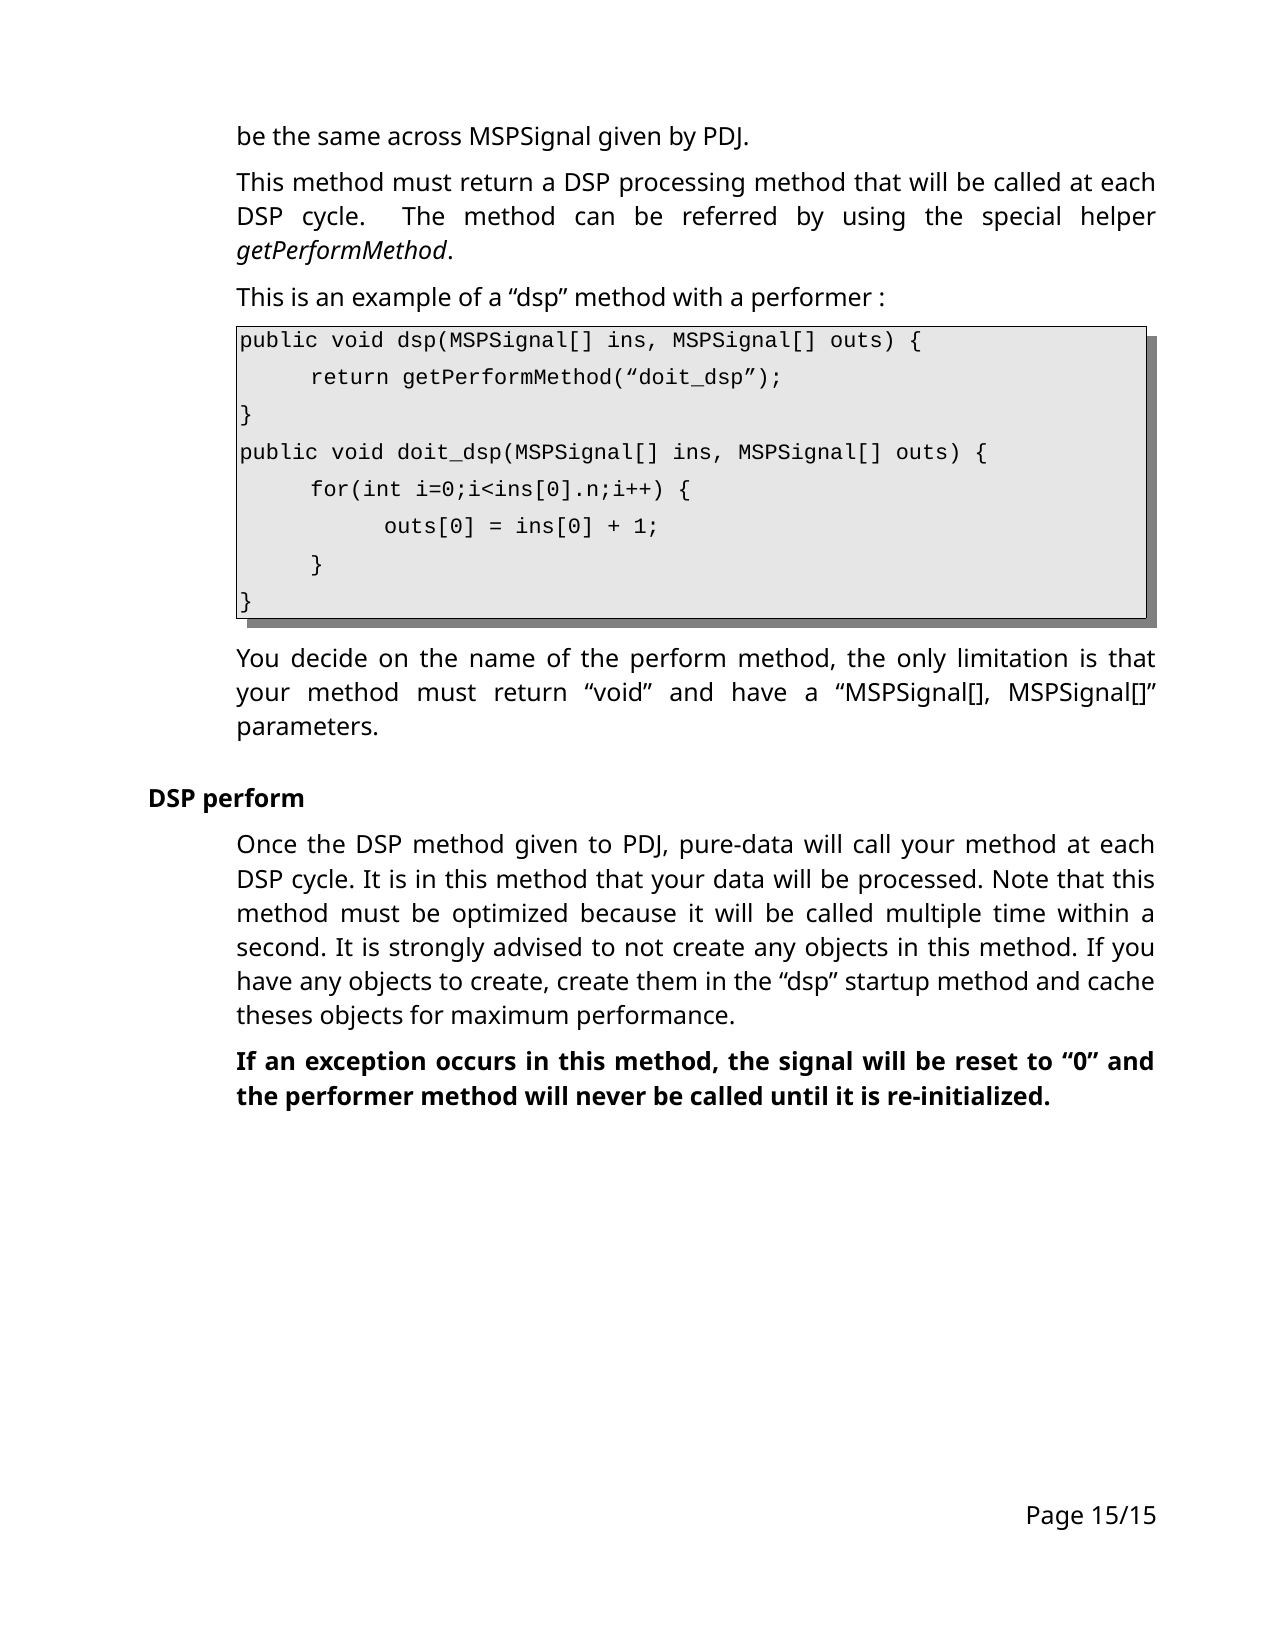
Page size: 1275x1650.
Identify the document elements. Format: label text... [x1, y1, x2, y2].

text This method must return a DSP processing method that will be called at each DSP cycle. The method can be referred by using the special helper getPerformMethod. [236, 165, 1157, 267]
text You decide on the name of the perform method, the only limitation is that your method must return “void” and have a “MSPSignal[], MSPSignal[]” parameters. [236, 641, 1157, 743]
text return getPerformMethod(“doit_dsp”); [237, 363, 1146, 391]
text be the same across MSPSignal given by PDJ. [236, 118, 1157, 152]
text } [237, 587, 1146, 618]
text } [237, 550, 1146, 577]
text } [237, 401, 1146, 428]
text for(int i=0;i<ins[0].n;i++) { [237, 475, 1146, 503]
text public void doit_dsp(MSPSignal[] ins, MSPSignal[] outs) { [237, 438, 1146, 466]
text public void dsp(MSPSignal[] ins, MSPSignal[] outs) { [237, 327, 1146, 354]
text This is an example of a “dsp” method with a performer : [236, 279, 1157, 313]
text If an exception occurs in this method, the signal will be reset to “0” and the performer method will never be called until it is re-initialized. [236, 1044, 1157, 1112]
text outs[0] = ins[0] + 1; [237, 512, 1146, 540]
text Once the DSP method given to PDJ, pure-data will call your method at each DSP cycle. It is in this method that your data will be processed. Note that this method must be optimized because it will be called multiple time within a second. It is strongly advised to not create any objects in this method. If you have any objects to create, create them in the “dsp” startup method and cache theses objects for maximum performance. [236, 827, 1157, 1032]
subtitle DSP perform [148, 781, 1157, 815]
